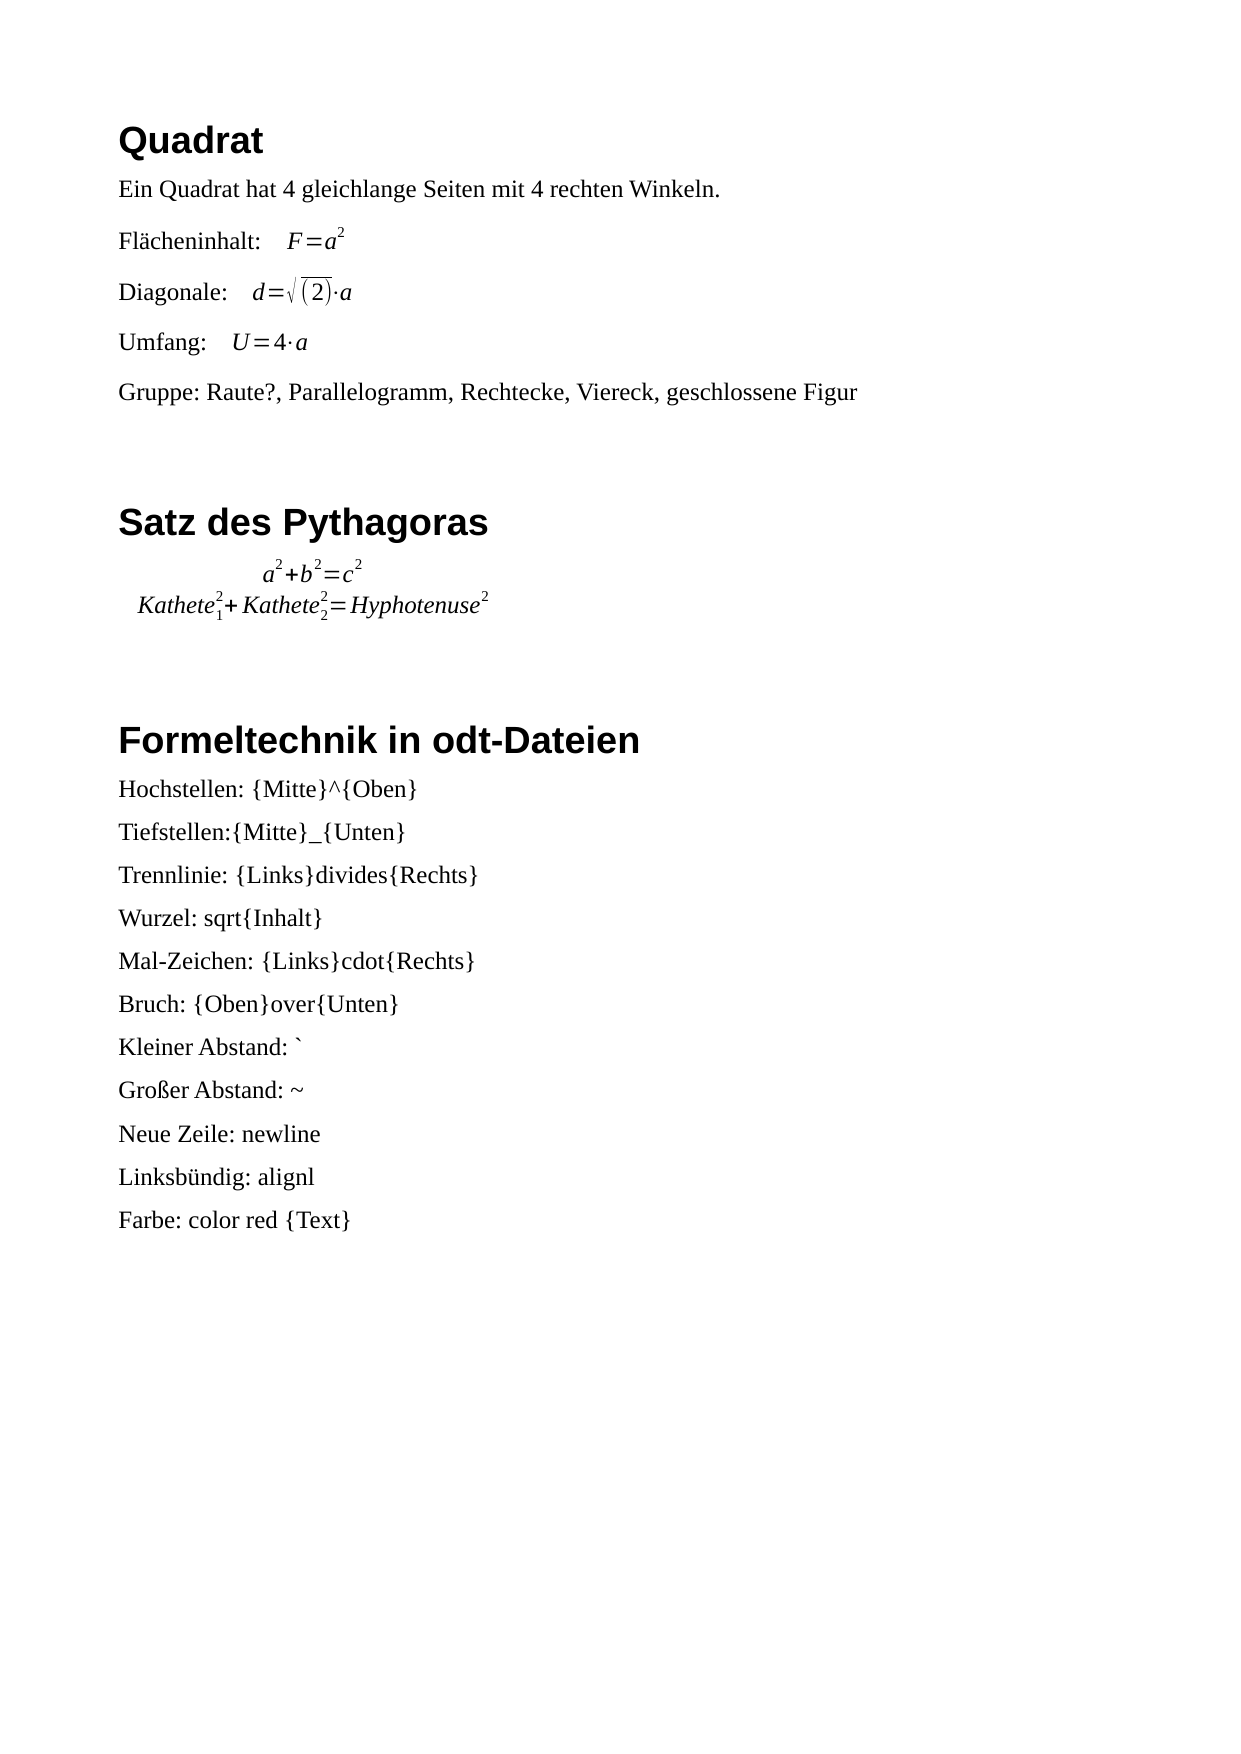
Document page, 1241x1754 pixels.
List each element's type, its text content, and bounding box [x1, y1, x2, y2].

subtitle Quadrat [118, 118, 1122, 162]
text Mal-Zeichen: {Links}cdot{Rechts} [118, 946, 1122, 975]
text Farbe: color red {Text} [118, 1205, 1122, 1234]
text Linksbündig: alignl [118, 1162, 1122, 1191]
text Umfang: [118, 327, 1122, 356]
subtitle Formeltechnik in odt-Dateien [118, 717, 1122, 761]
text Diagonale: [118, 275, 1122, 307]
text Gruppe: Raute?, Parallelogramm, Rechtecke, Viereck, geschlossene Figur [118, 377, 1122, 405]
text Tiefstellen:{Mitte}_{Unten} [118, 817, 1122, 846]
text Flächeninhalt: [118, 223, 1122, 254]
subtitle Satz des Pythagoras [118, 500, 1122, 543]
text Neue Zeile: newline [118, 1119, 1122, 1147]
text Ein Quadrat hat 4 gleichlange Seiten mit 4 rechten Winkeln. [118, 174, 1122, 203]
text Wurzel: sqrt{Inhalt} [118, 903, 1122, 932]
text Großer Abstand: ~ [118, 1076, 1122, 1104]
text Trennlinie: {Links}divides{Rechts} [118, 860, 1122, 889]
text Kleiner Abstand: ` [118, 1032, 1122, 1061]
text Bruch: {Oben}over{Unten} [118, 989, 1122, 1018]
text Hochstellen: {Mitte}^{Oben} [118, 774, 1122, 802]
